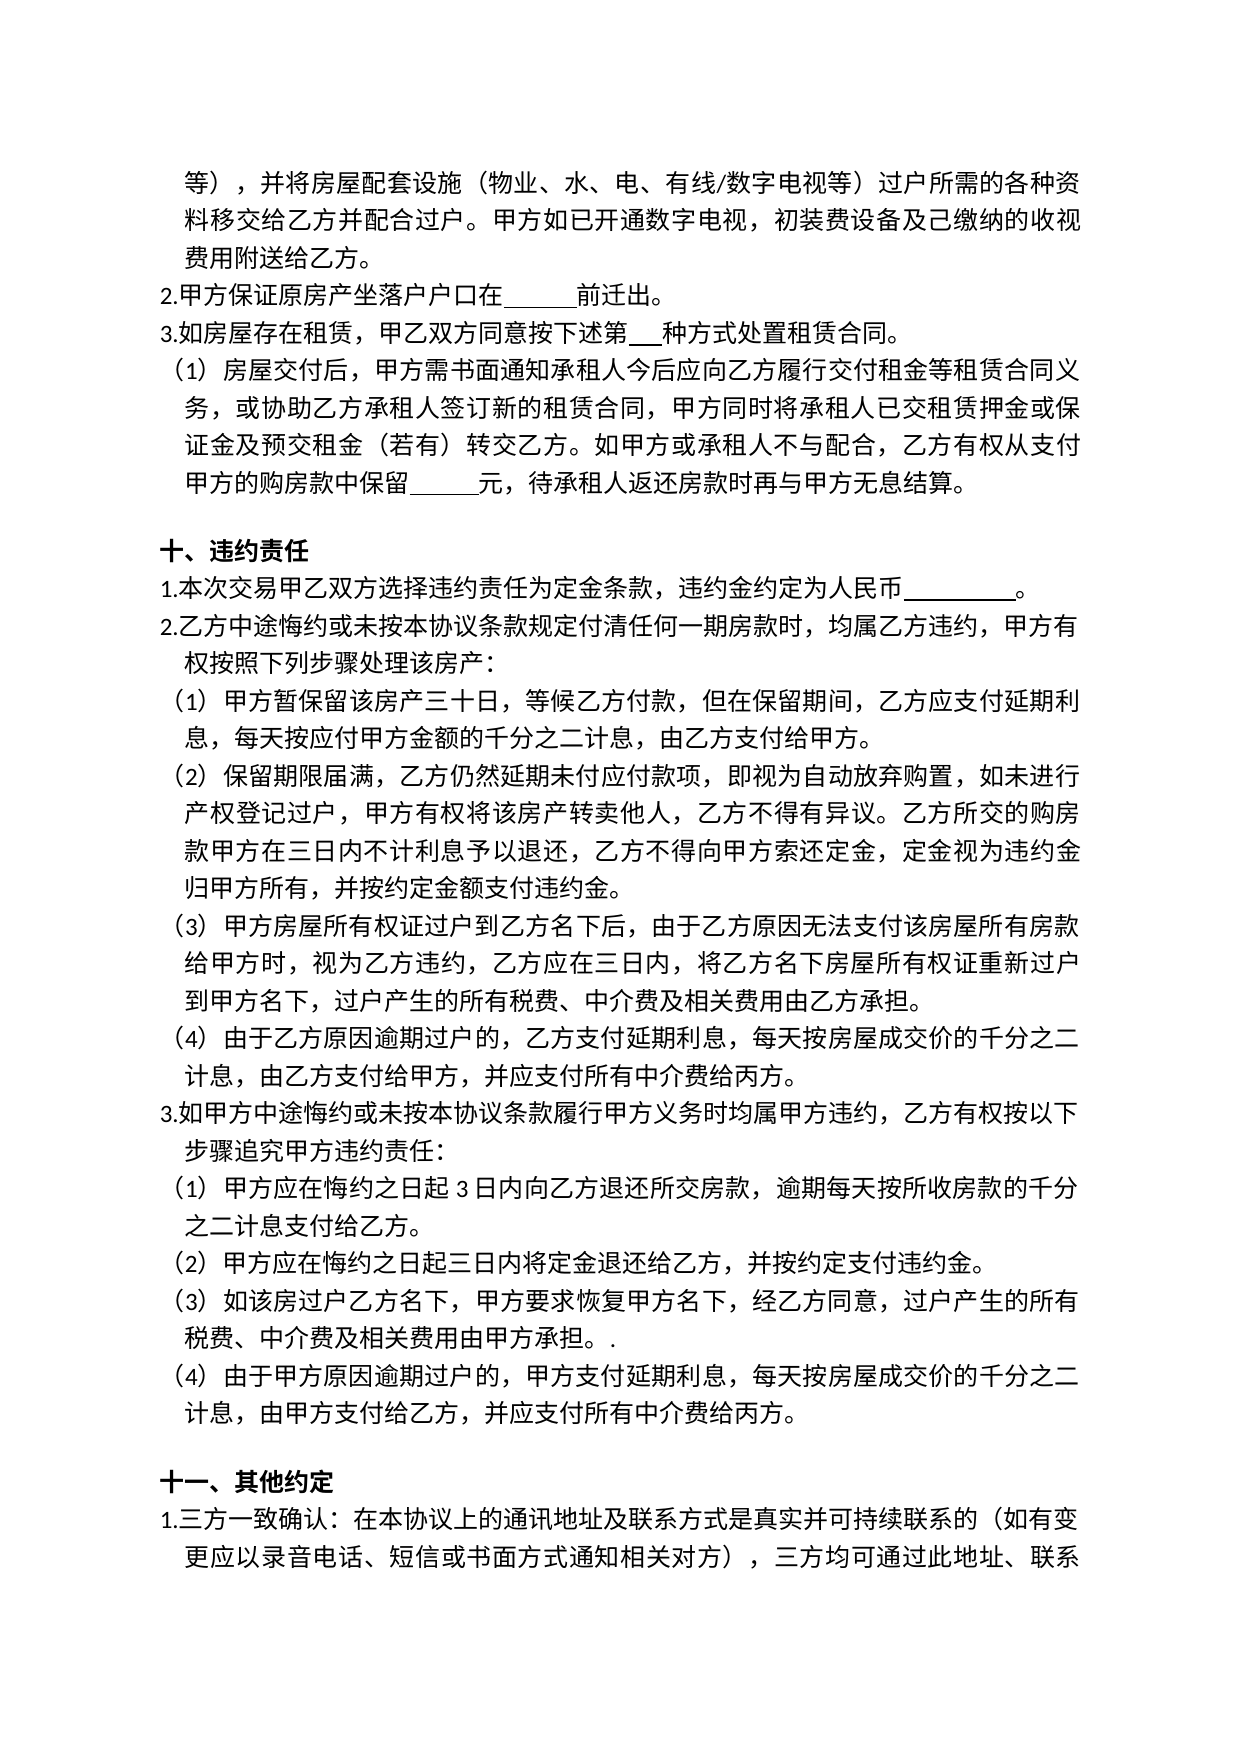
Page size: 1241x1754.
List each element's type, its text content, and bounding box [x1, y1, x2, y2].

text 3.如甲方中途悔约或未按本协议条款履行甲方义务时均属甲方违约，乙方有权按以下步骤追究甲方违约责任： [159, 1092, 1081, 1167]
text （3）如该房过户乙方名下，甲方要求恢复甲方名下，经乙方同意，过户产生的所有税费、中介费及相关费用由甲方承担。. [159, 1280, 1081, 1355]
text （1）甲方暂保留该房产三十日，等候乙方付款，但在保留期间，乙方应支付延期利息，每天按应付甲方金额的千分之二计息，由乙方支付给甲方。 [159, 680, 1081, 755]
text 2.甲方保证原房产坐落户户口在 前迁出。 [159, 274, 1081, 312]
text （2）甲方应在悔约之日起三日内将定金退还给乙方，并按约定支付违约金。 [159, 1242, 1081, 1280]
text （1）房屋交付后，甲方需书面通知承租人今后应向乙方履行交付租金等租赁合同义务，或协助乙方承租人签订新的租赁合同，甲方同时将承租人已交租赁押金或保证金及预交租金（若有）转交乙方。如甲方或承租人不与配合，乙方有权从支付甲方的购房款中保留 元，待承租人返还房款时再与甲方无息结算。 [159, 349, 1081, 499]
text 2.乙方中途悔约或未按本协议条款规定付清任何一期房款时，均属乙方违约，甲方有权按照下列步骤处理该房产： [159, 605, 1081, 680]
text 十、违约责任 [159, 530, 1081, 567]
text 十一、其他约定 [159, 1461, 1081, 1499]
text 3.如房屋存在租赁，甲乙双方同意按下述第 种方式处置租赁合同。 [159, 312, 1081, 349]
text （4）由于甲方原因逾期过户的，甲方支付延期利息，每天按房屋成交价的千分之二计息，由甲方支付给乙方，并应支付所有中介费给丙方。 [159, 1355, 1081, 1430]
text （4）由于乙方原因逾期过户的，乙方支付延期利息，每天按房屋成交价的千分之二计息，由乙方支付给甲方，并应支付所有中介费给丙方。 [159, 1017, 1081, 1092]
text 1.三方一致确认：在本协议上的通讯地址及联系方式是真实并可持续联系的（如有变更应以录音电话、短信或书面方式通知相关对方），三方均可通过此地址、联系 [159, 1499, 1081, 1574]
text （1）甲方应在悔约之日起3日内向乙方退还所交房款，逾期每天按所收房款的千分之二计息支付给乙方。 [159, 1167, 1081, 1242]
text 等），并将房屋配套设施（物业、水、电、有线/数字电视等）过户所需的各种资料移交给乙方并配合过户。甲方如已开通数字电视，初装费设备及己缴纳的收视费用附送给乙方。 [159, 162, 1081, 274]
text （3）甲方房屋所有权证过户到乙方名下后，由于乙方原因无法支付该房屋所有房款给甲方时，视为乙方违约，乙方应在三日内，将乙方名下房屋所有权证重新过户到甲方名下，过户产生的所有税费、中介费及相关费用由乙方承担。 [159, 905, 1081, 1017]
text 1.本次交易甲乙双方选择违约责任为定金条款，违约金约定为人民币 。 [159, 567, 1081, 605]
text （2）保留期限届满，乙方仍然延期未付应付款项，即视为自动放弃购置，如未进行产权登记过户，甲方有权将该房产转卖他人，乙方不得有异议。乙方所交的购房款甲方在三日内不计利息予以退还，乙方不得向甲方索还定金，定金视为违约金归甲方所有，并按约定金额支付违约金。 [159, 755, 1081, 905]
